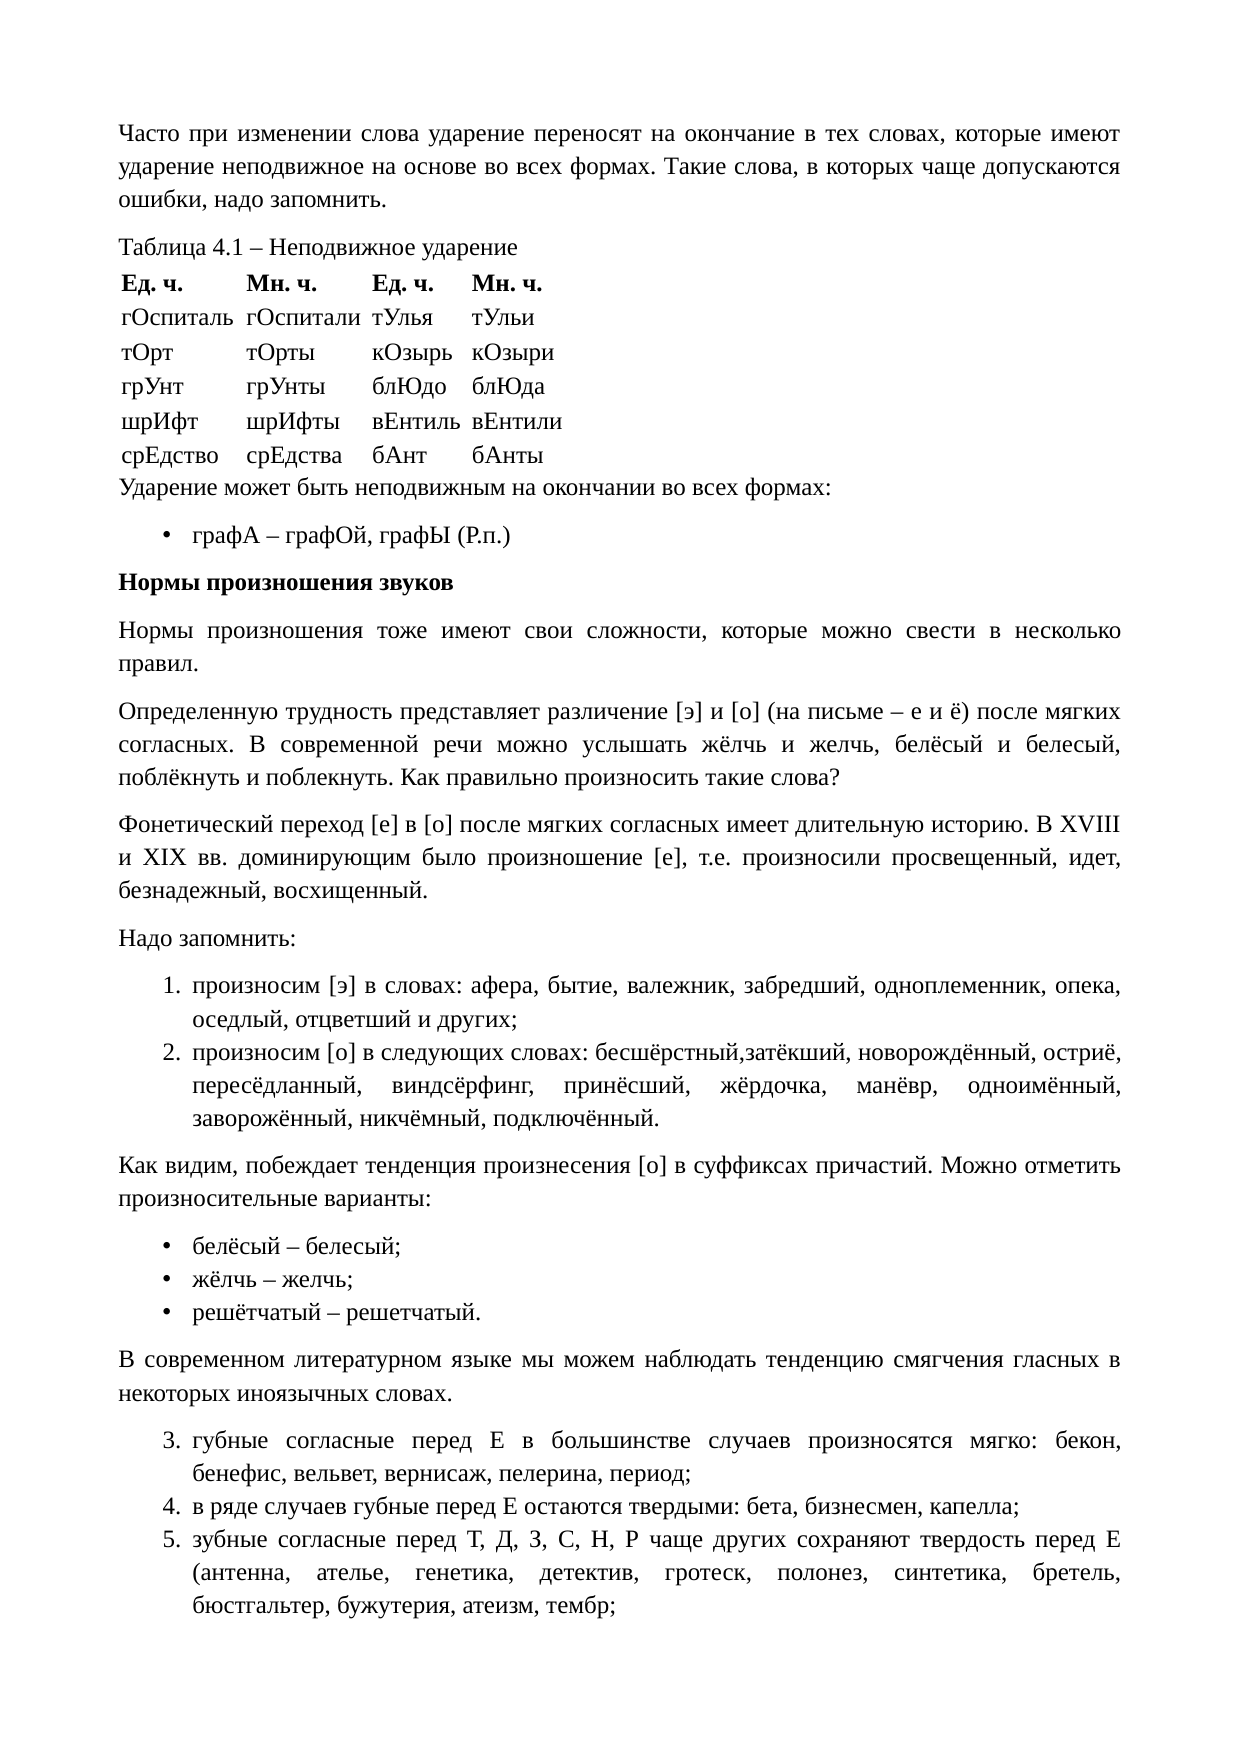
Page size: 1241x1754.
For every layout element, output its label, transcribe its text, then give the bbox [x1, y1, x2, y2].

list жёлчь – желчь; [162, 1264, 1122, 1293]
list графА – графОй, графЫ (Р.п.) [162, 520, 1122, 549]
text Надо запомнить: [118, 923, 1122, 952]
table_cell тОрты [243, 334, 369, 368]
table_cell грУнт [118, 369, 243, 403]
table_cell вЕнтили [469, 403, 575, 438]
text Нормы произношения тоже имеют свои сложности, которые можно свести в несколько правил. [118, 615, 1122, 677]
table_cell тУлья [369, 299, 469, 334]
table_header Мн. ч. [469, 265, 575, 299]
table_cell гОспиталь [118, 299, 243, 334]
table_cell тУльи [469, 299, 575, 334]
table_header Ед. ч. [118, 265, 243, 299]
table_cell тОрт [118, 334, 243, 368]
text Ударение может быть неподвижным на окончании во всех формах: [118, 472, 1122, 501]
text Определенную трудность представляет различение [э] и [о] (на письме – е и ё) после мягких согласных. В современной речи можно услышать жёлчь и желчь, белёсый и белесый, поблёкнуть и поблекнуть. Как правильно произносить такие слова? [118, 696, 1122, 791]
list зубные согласные перед Т, Д, З, С, Н, Р чаще других сохраняют твердость перед Е (антенна, ателье, генетика, детектив, гротеск, полонез, синтетика, бретель, бюстгальтер, бужутерия, атеизм, тембр; [162, 1524, 1122, 1619]
text В современном литературном языке мы можем наблюдать тенденцию смягчения гласных в некоторых иноязычных словах. [118, 1344, 1122, 1406]
list решётчатый – решетчатый. [162, 1297, 1122, 1326]
table_cell срЕдство [118, 438, 243, 472]
list произносим [э] в словах: афера, бытие, валежник, забредший, одноплеменник, опека, оседлый, отцветший и других; [162, 971, 1122, 1032]
text Как видим, побеждает тенденция произнесения [о] в суффиксах причастий. Можно отметить произносительные варианты: [118, 1150, 1122, 1212]
table_cell бАнт [369, 438, 469, 472]
list в ряде случаев губные перед Е остаются твердыми: бета, бизнесмен, капелла; [162, 1491, 1122, 1520]
list белёсый – белесый; [162, 1231, 1122, 1260]
table_cell гОспитали [243, 299, 369, 334]
list произносим [o] в следующих словах: бесшёрстный,затёкший, новорождённый, остриё, пересёдланный, виндсёрфинг, принёсший, жёрдочка, манёвр, одноимённый, заворожённый, никчёмный, подключённый. [162, 1037, 1122, 1131]
table_cell бАнты [469, 438, 575, 472]
text Фонетический переход [е] в [о] после мягких согласных имеет длительную историю. В XVIII и XIX вв. доминирующим было произношение [е], т.е. произносили просвещенный, идет, безнадежный, восхищенный. [118, 809, 1122, 904]
table_cell шрИфты [243, 403, 369, 438]
table_header Мн. ч. [243, 265, 369, 299]
table_cell грУнты [243, 369, 369, 403]
table_cell шрИфт [118, 403, 243, 438]
text Таблица 4.1 – Неподвижное ударение [118, 232, 1122, 261]
table_cell срЕдства [243, 438, 369, 472]
table_cell блЮда [469, 369, 575, 403]
table_cell вЕнтиль [369, 403, 469, 438]
table_cell кОзырь [369, 334, 469, 368]
list губные согласные перед Е в большинстве случаев произносятся мягко: бекон, бенефис, вельвет, вернисаж, пелерина, период; [162, 1425, 1122, 1487]
table_cell блЮдо [369, 369, 469, 403]
table_cell кОзыри [469, 334, 575, 368]
text Часто при изменении слова ударение переносят на окончание в тех словах, которые имеют ударение неподвижное на основе во всех формах. Такие слова, в которых чаще допускаются ошибки, надо запомнить. [118, 118, 1122, 213]
text Нормы произношения звуков [118, 567, 1122, 596]
table_header Ед. ч. [369, 265, 469, 299]
